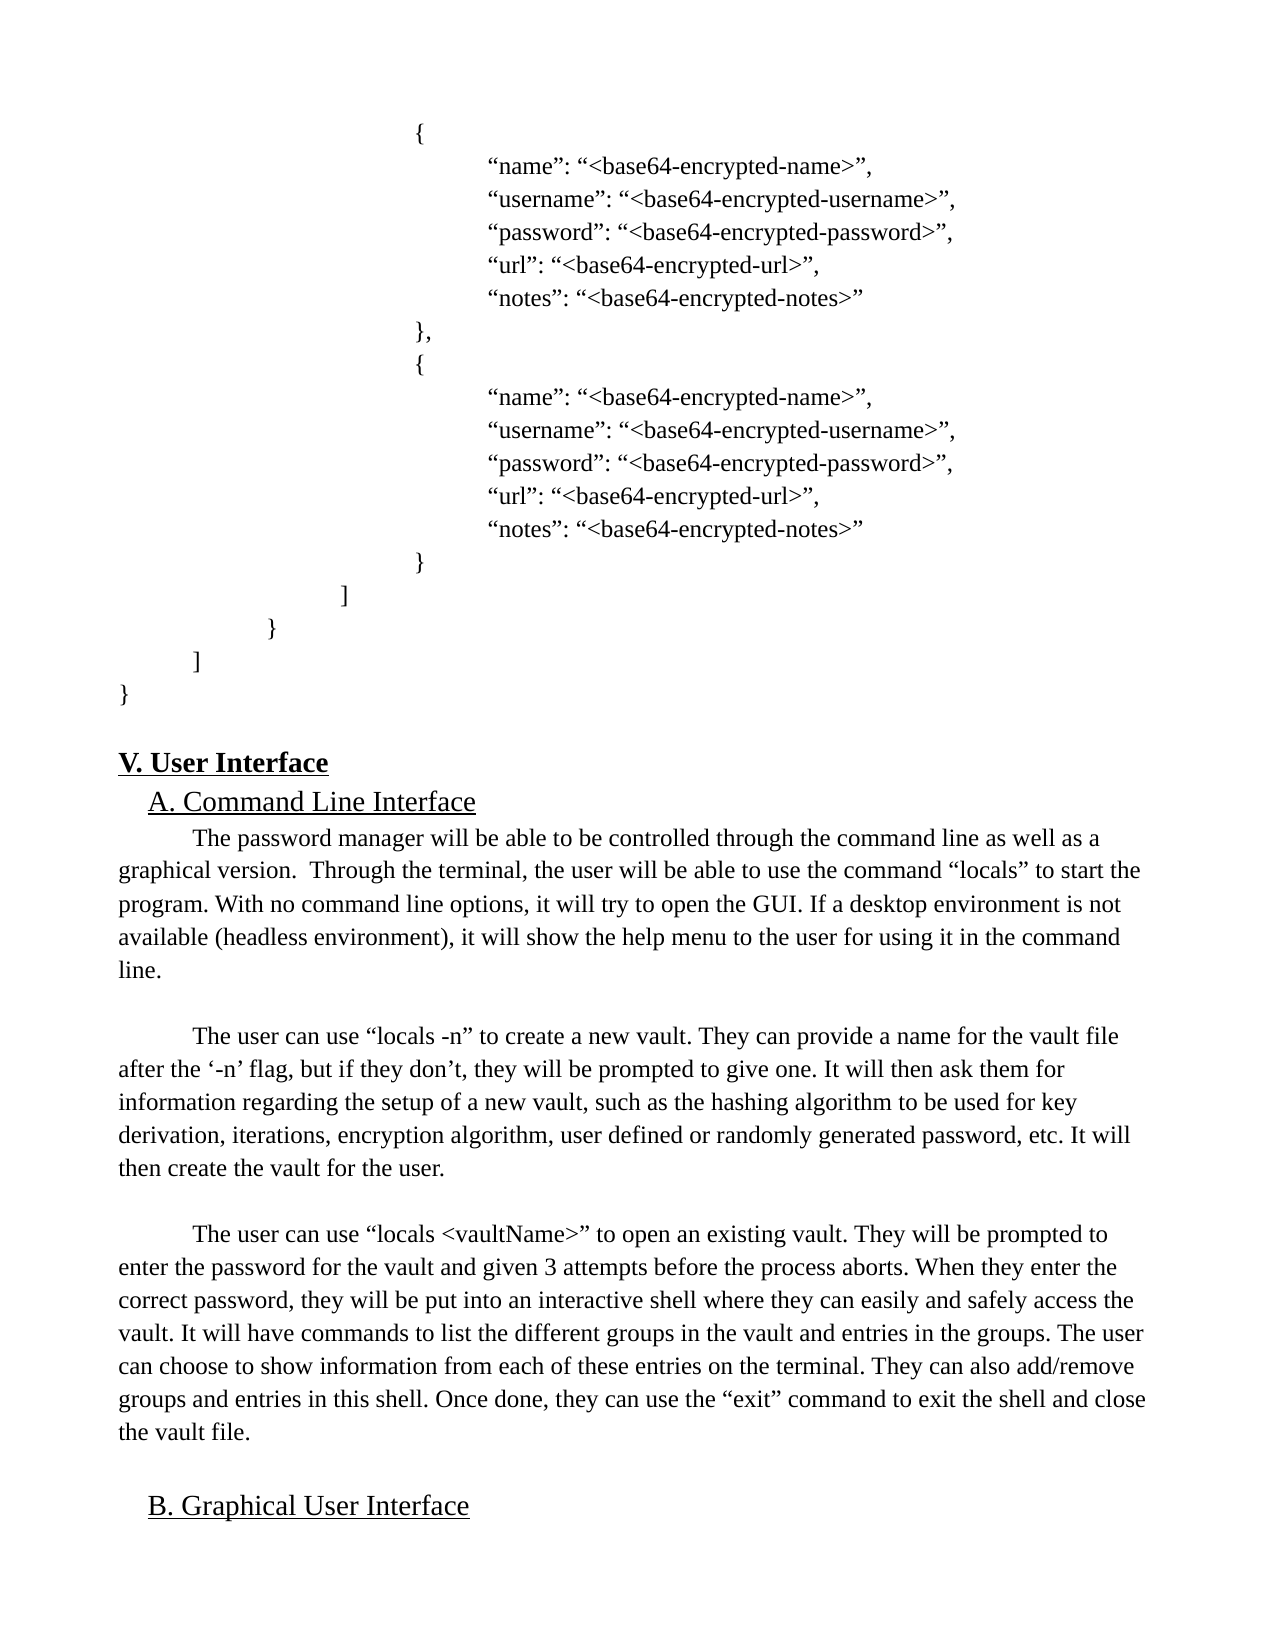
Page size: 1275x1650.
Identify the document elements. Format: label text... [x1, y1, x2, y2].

text “notes”: “<base64-encrypted-notes>” [118, 514, 1157, 543]
text “username”: “<base64-encrypted-username>”, [118, 415, 1157, 444]
text A. Command Line Interface [118, 784, 1157, 818]
text “url”: “<base64-encrypted-url>”, [118, 250, 1157, 279]
text “url”: “<base64-encrypted-url>”, [118, 481, 1157, 510]
text B. Graphical User Interface [118, 1488, 1157, 1522]
text { [118, 118, 1157, 147]
text }, [118, 316, 1157, 345]
text “name”: “<base64-encrypted-name>”, [118, 382, 1157, 411]
text V. User Interface [118, 746, 1157, 779]
text “password”: “<base64-encrypted-password>”, [118, 217, 1157, 246]
text ] [118, 646, 1157, 675]
text } [118, 547, 1157, 576]
text “password”: “<base64-encrypted-password>”, [118, 448, 1157, 477]
text { [118, 349, 1157, 378]
text The password manager will be able to be controlled through the command line as well as a graphical version. Through the terminal, the user will be able to use the command “locals” to start the program. With no command line options, it will try to open the GUI. If a desktop environment is not available (headless environment), it will show the help menu to the user for using it in the command line. [118, 823, 1157, 983]
text “notes”: “<base64-encrypted-notes>” [118, 283, 1157, 312]
text “username”: “<base64-encrypted-username>”, [118, 184, 1157, 213]
text The user can use “locals -n” to create a new vault. They can provide a name for the vault file after the ‘-n’ flag, but if they don’t, they will be prompted to give one. It will then ask them for information regarding the setup of a new vault, such as the hashing algorithm to be used for key derivation, iterations, encryption algorithm, user defined or randomly generated password, etc. It will then create the vault for the user. [118, 1021, 1157, 1182]
text ] [118, 580, 1157, 609]
text } [118, 613, 1157, 642]
text “name”: “<base64-encrypted-name>”, [118, 151, 1157, 180]
text The user can use “locals <vaultName>” to open an existing vault. They will be prompted to enter the password for the vault and given 3 attempts before the process aborts. When they enter the correct password, they will be put into an interactive shell where they can easily and safely access the vault. It will have commands to list the different groups in the vault and entries in the groups. The user can choose to show information from each of these entries on the terminal. They can also add/remove groups and entries in this shell. Once done, they can use the “exit” command to exit the shell and close the vault file. [118, 1219, 1157, 1446]
text } [118, 679, 1157, 708]
